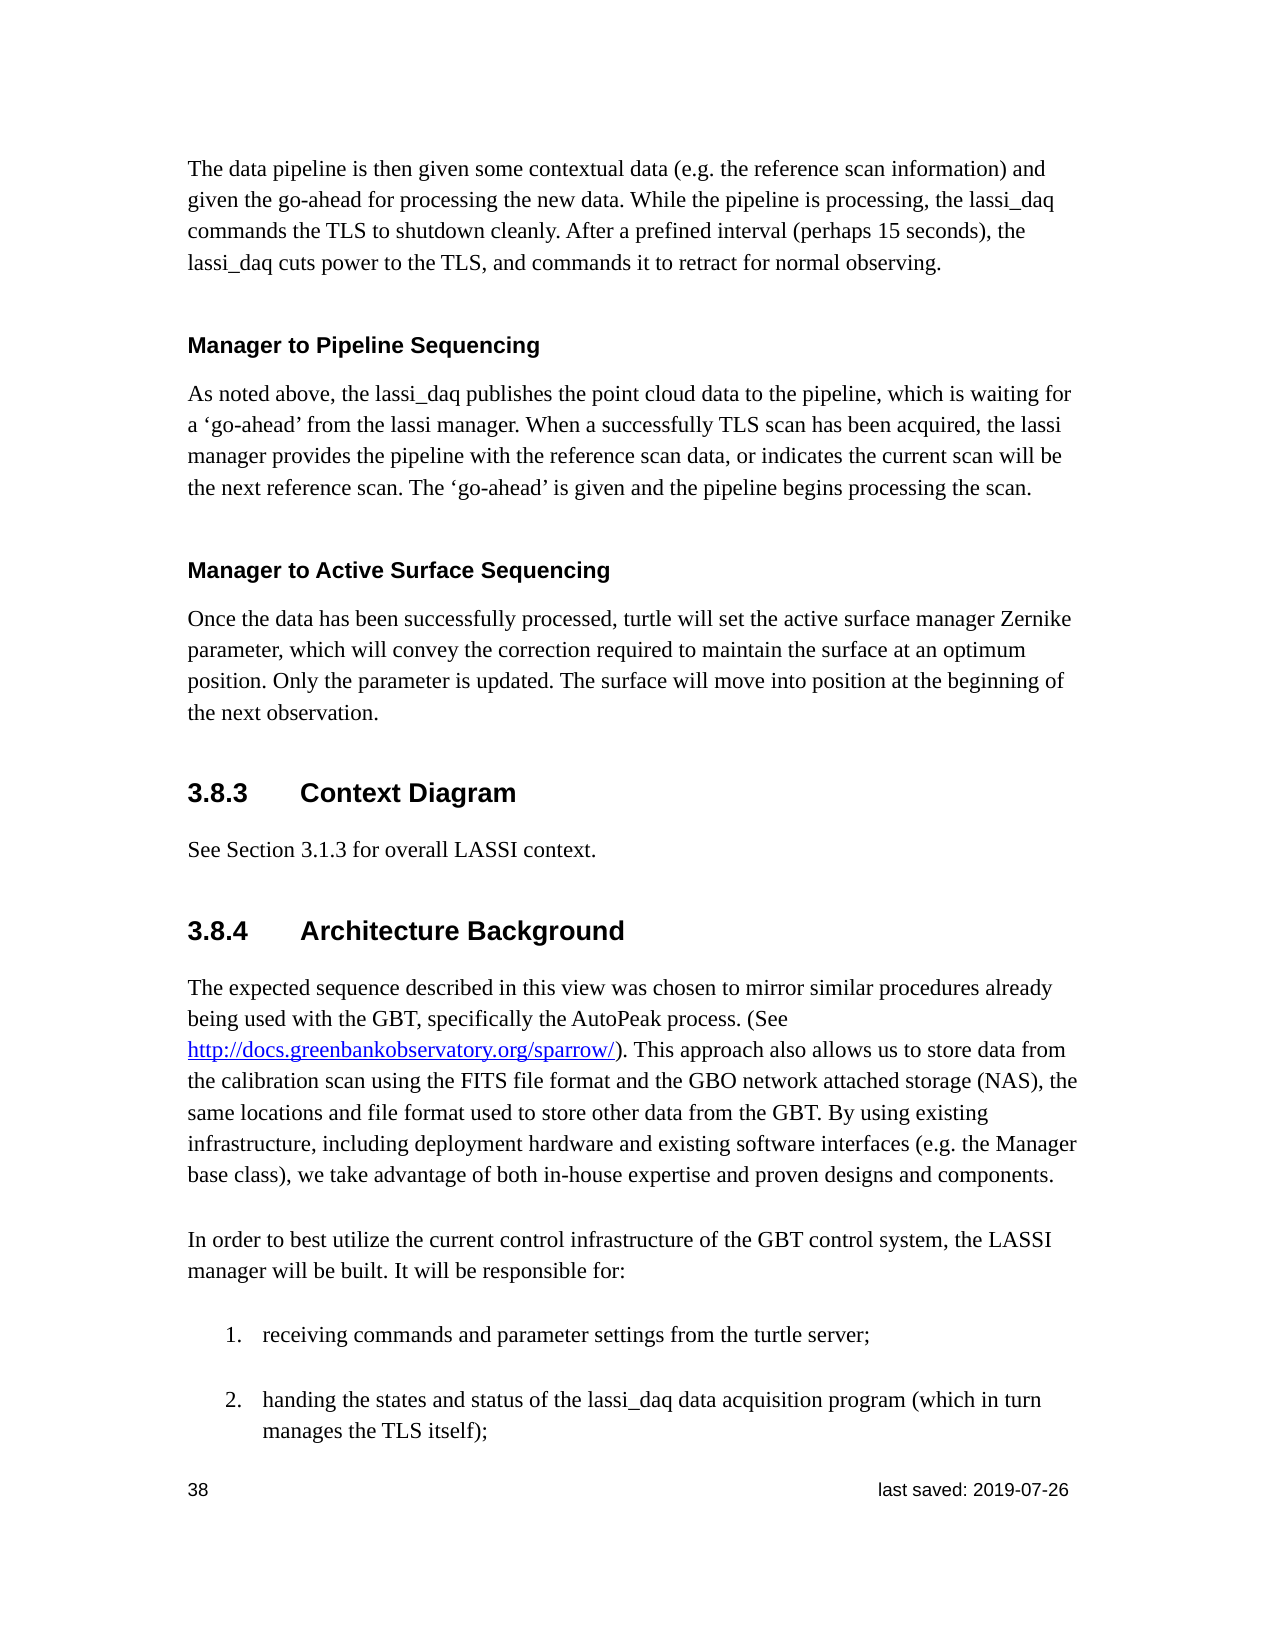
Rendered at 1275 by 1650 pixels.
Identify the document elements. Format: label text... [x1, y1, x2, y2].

list receiving commands and parameter settings from the turtle server; [225, 1317, 1087, 1348]
text As noted above, the lassi_daq publishes the point cloud data to the pipeline, which is waiting for a ‘go-ahead’ from the lassi manager. When a successfully TLS scan has been acquired, the lassi manager provides the pipeline with the reference scan data, or indicates the current scan will be the next reference scan. The ‘go-ahead’ is given and the pipeline begins processing the scan. [187, 375, 1087, 500]
text Manager to Active Surface Sequencing [187, 548, 1087, 583]
subtitle Architecture Background [187, 910, 1087, 946]
text The expected sequence described in this view was chosen to mirror similar procedures already being used with the GBT, specifically the AutoPeak process. (See http://docs.greenbankobservatory.org/sparrow/). This approach also allows us to store data from the calibration scan using the FITS file format and the GBO network attached storage (NAS), the same locations and file format used to store other data from the GBT. By using existing infrastructure, including deployment hardware and existing software interfaces (e.g. the Manager base class), we take advantage of both in-house expertise and proven designs and components. [187, 969, 1087, 1187]
text See Section 3.1.3 for overall LASSI context. [187, 831, 1087, 862]
list handing the states and status of the lassi_daq data acquisition program (which in turn manages the TLS itself); [225, 1381, 1087, 1444]
text In order to best utilize the current control infrastructure of the GBT control system, the LASSI manager will be built. It will be responsible for: [187, 1221, 1087, 1283]
subtitle Context Diagram [187, 773, 1087, 808]
text Manager to Pipeline Sequencing [187, 323, 1087, 358]
text The data pipeline is then given some contextual data (e.g. the reference scan information) and given the go-ahead for processing the new data. While the pipeline is processing, the lassi_daq commands the TLS to shutdown cleanly. After a prefined interval (perhaps 15 seconds), the lassi_daq cuts power to the TLS, and commands it to retract for normal observing. [187, 150, 1087, 275]
text Once the data has been successfully processed, turtle will set the active surface manager Zernike parameter, which will convey the correction required to maintain the surface at an optimum position. Only the parameter is updated. The surface will move into position at the beginning of the next observation. [187, 600, 1087, 725]
